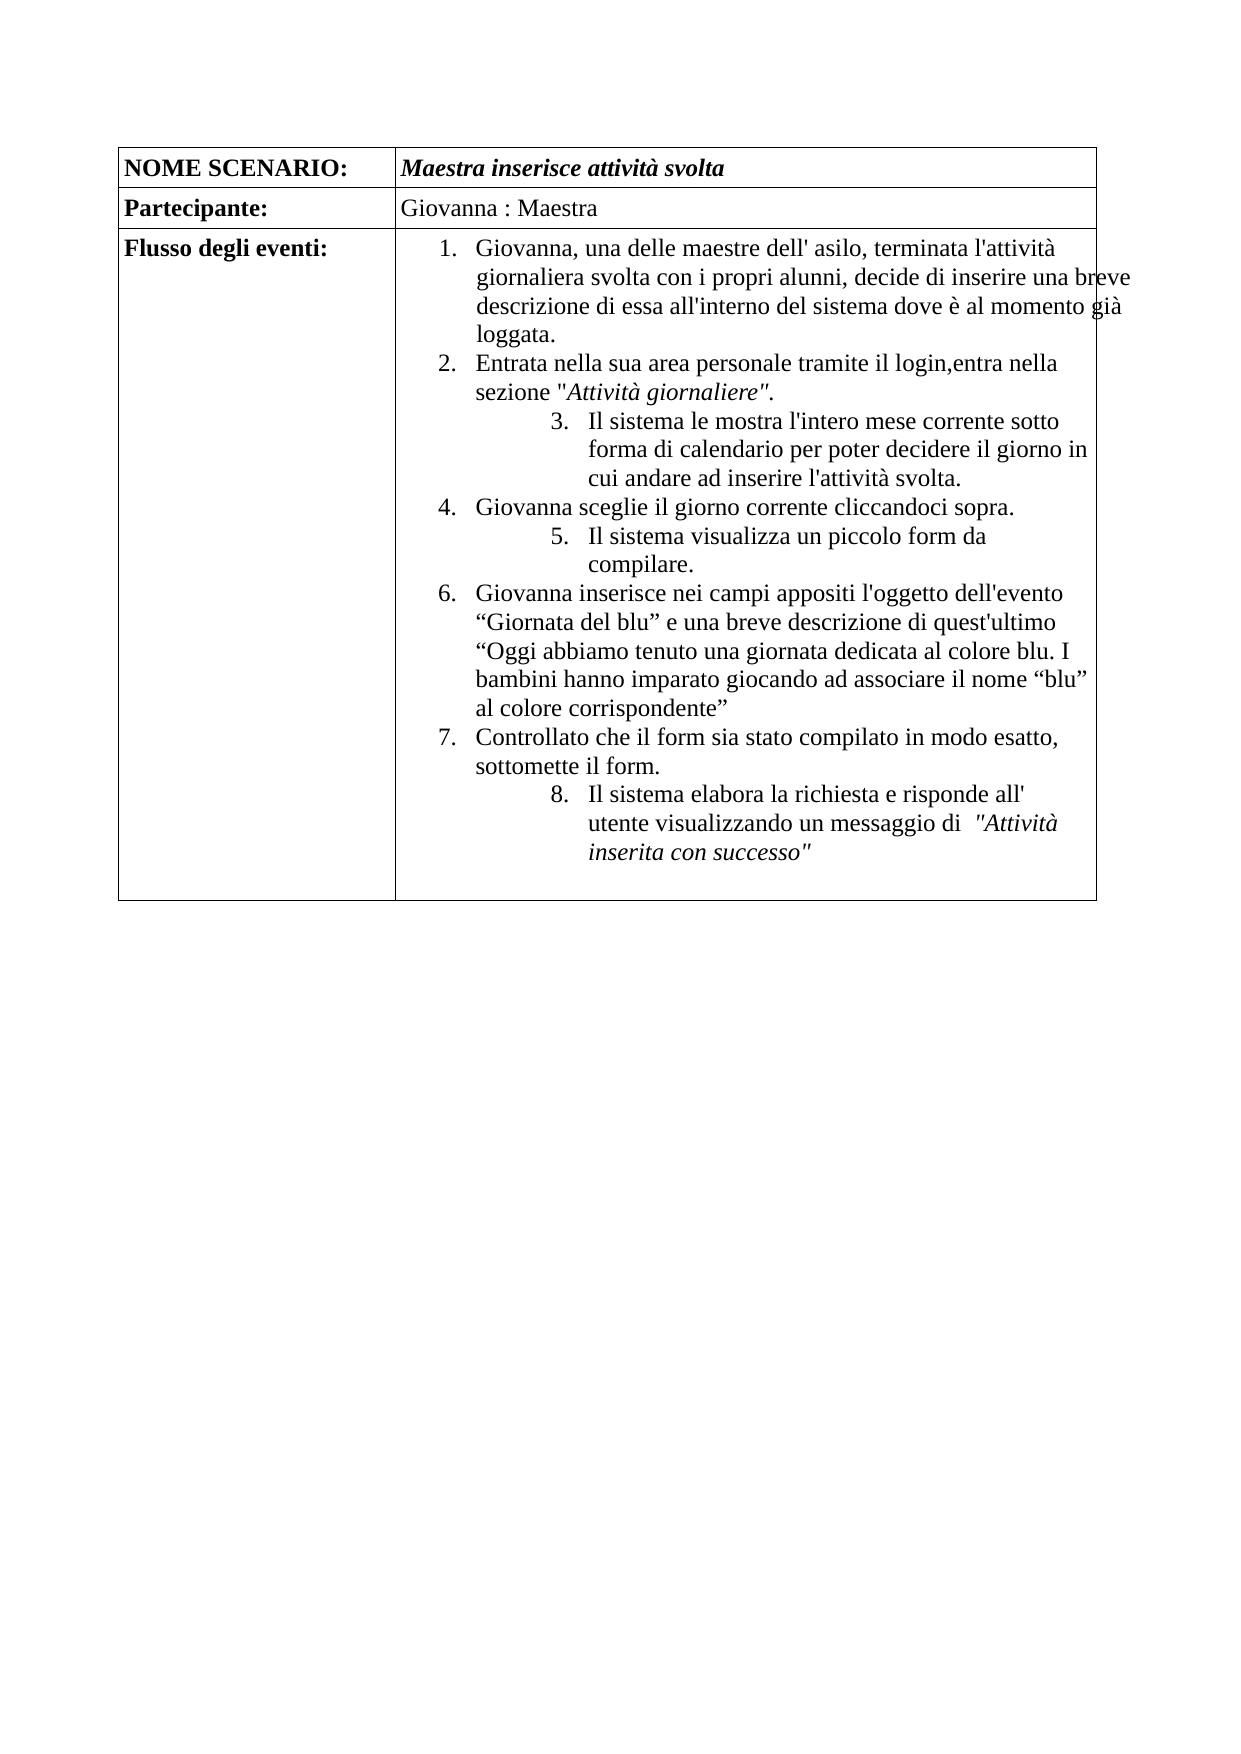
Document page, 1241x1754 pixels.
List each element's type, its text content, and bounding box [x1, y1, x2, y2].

table_header Maestra inserisce attività svolta [396, 148, 1096, 187]
table_cell Flusso degli eventi: [119, 229, 395, 900]
table_cell Partecipante: [119, 188, 395, 227]
table_cell Giovanna, una delle maestre dell' asilo, terminata l'attività giornaliera svolta con i propri alunni, decide di inserire una breve descrizione di essa all'interno del sistema dove è al momento già loggata. Entrata nella sua area personale tramite il login,entra nella sezione "Attività giornaliere". Il sistema le mostra l'intero mese corrente sotto forma di calendario per poter decidere il giorno in cui andare ad inserire l'attività svolta. Giovanna sceglie il giorno corrente cliccandoci sopra. Il sistema visualizza un piccolo form da compilare. Giovanna inserisce nei campi appositi l'oggetto dell'evento “Giornata del blu” e una breve descrizione di quest'ultimo “Oggi abbiamo tenuto una giornata dedicata al colore blu. I bambini hanno imparato giocando ad associare il nome “blu” al colore corrispondente” Controllato che il form sia stato compilato in modo esatto, sottomette il form. Il sistema elabora la richiesta e risponde all' utente visualizzando un messaggio di "Attività inserita con successo" [396, 229, 1096, 900]
table_header NOME SCENARIO: [119, 148, 395, 187]
table_cell Giovanna : Maestra [396, 188, 1096, 227]
